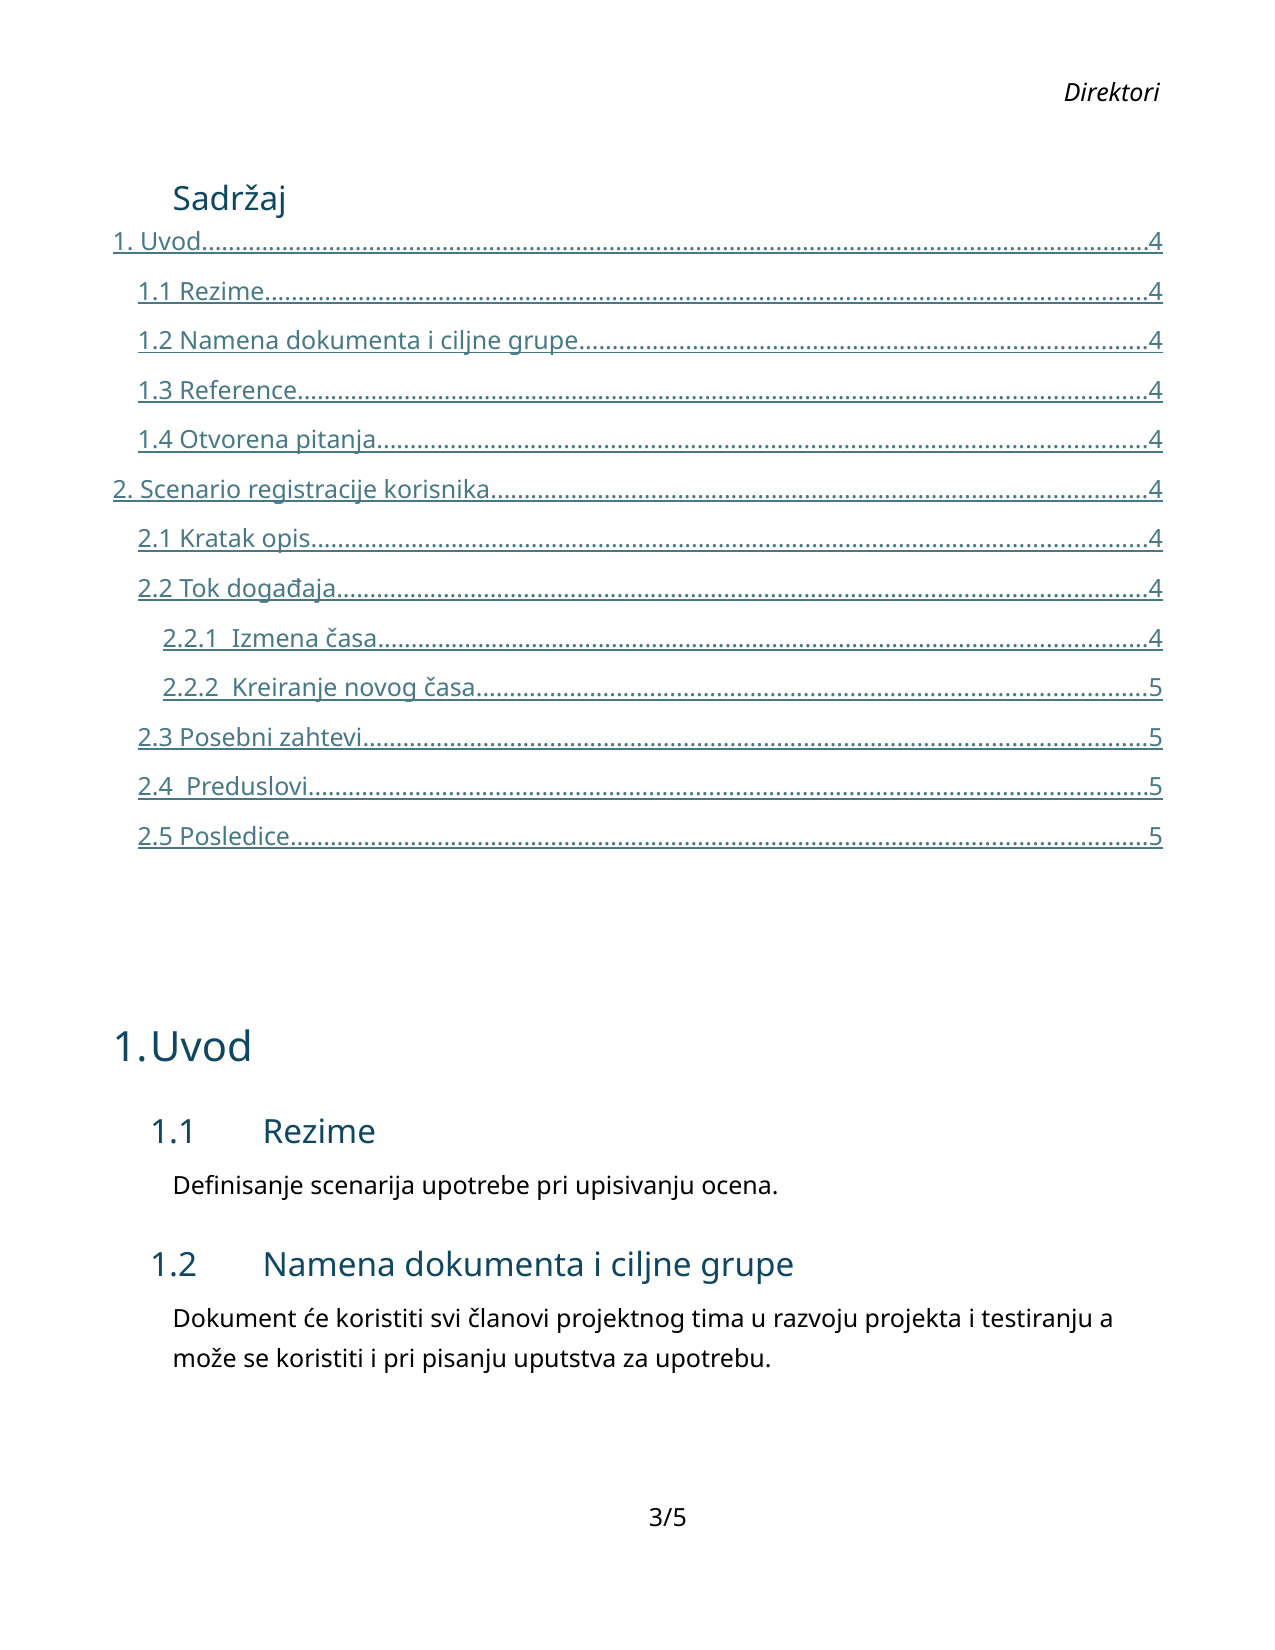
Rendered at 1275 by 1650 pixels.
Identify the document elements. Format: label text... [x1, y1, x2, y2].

text Definisanje scenarija upotrebe pri upisivanju ocena. [172, 1168, 1162, 1202]
text 2.5 Posledice 5 [137, 818, 1162, 847]
text 2.2 Tok događaja 4 [137, 571, 1162, 599]
text 2.3 Posebni zahtevi 5 [137, 719, 1162, 748]
text 1.4 Otvorena pitanja 4 [137, 422, 1162, 451]
text 2.2.2 Kreiranje novog časa 5 [162, 670, 1162, 699]
text [162, 700, 1162, 704]
text [137, 749, 1162, 753]
text 2.1 Kratak opis 4 [137, 521, 1162, 550]
text [137, 799, 1162, 803]
text [137, 303, 1162, 307]
text 1.3 Reference 4 [137, 372, 1162, 401]
text [137, 452, 1162, 456]
text [137, 600, 1162, 605]
text 1.1 Rezime 4 [137, 273, 1162, 302]
text [137, 848, 1162, 853]
subtitle Uvod [112, 1017, 1162, 1074]
text [112, 501, 1162, 506]
text [137, 353, 1162, 357]
text [162, 650, 1162, 654]
text 2. Scenario registracije korisnika 4 [112, 471, 1162, 500]
subtitle Rezime [150, 1107, 1162, 1153]
subtitle Namena dokumenta i ciljne grupe [150, 1241, 1162, 1286]
text 1.2 Namena dokumenta i ciljne grupe 4 [137, 323, 1162, 352]
text [137, 551, 1162, 555]
text 2.4 Preduslovi 5 [137, 769, 1162, 798]
text 2.2.1 Izmena časa 4 [162, 620, 1162, 649]
text Dokument će koristiti svi članovi projektnog tima u razvoju projekta i testiranju a može se koristiti i pri pisanju uputstva za upotrebu. [172, 1301, 1162, 1374]
subtitle Sadržaj [172, 175, 1162, 220]
text 1. Uvod 4 [112, 223, 1162, 252]
text [137, 402, 1162, 406]
text [112, 253, 1162, 258]
